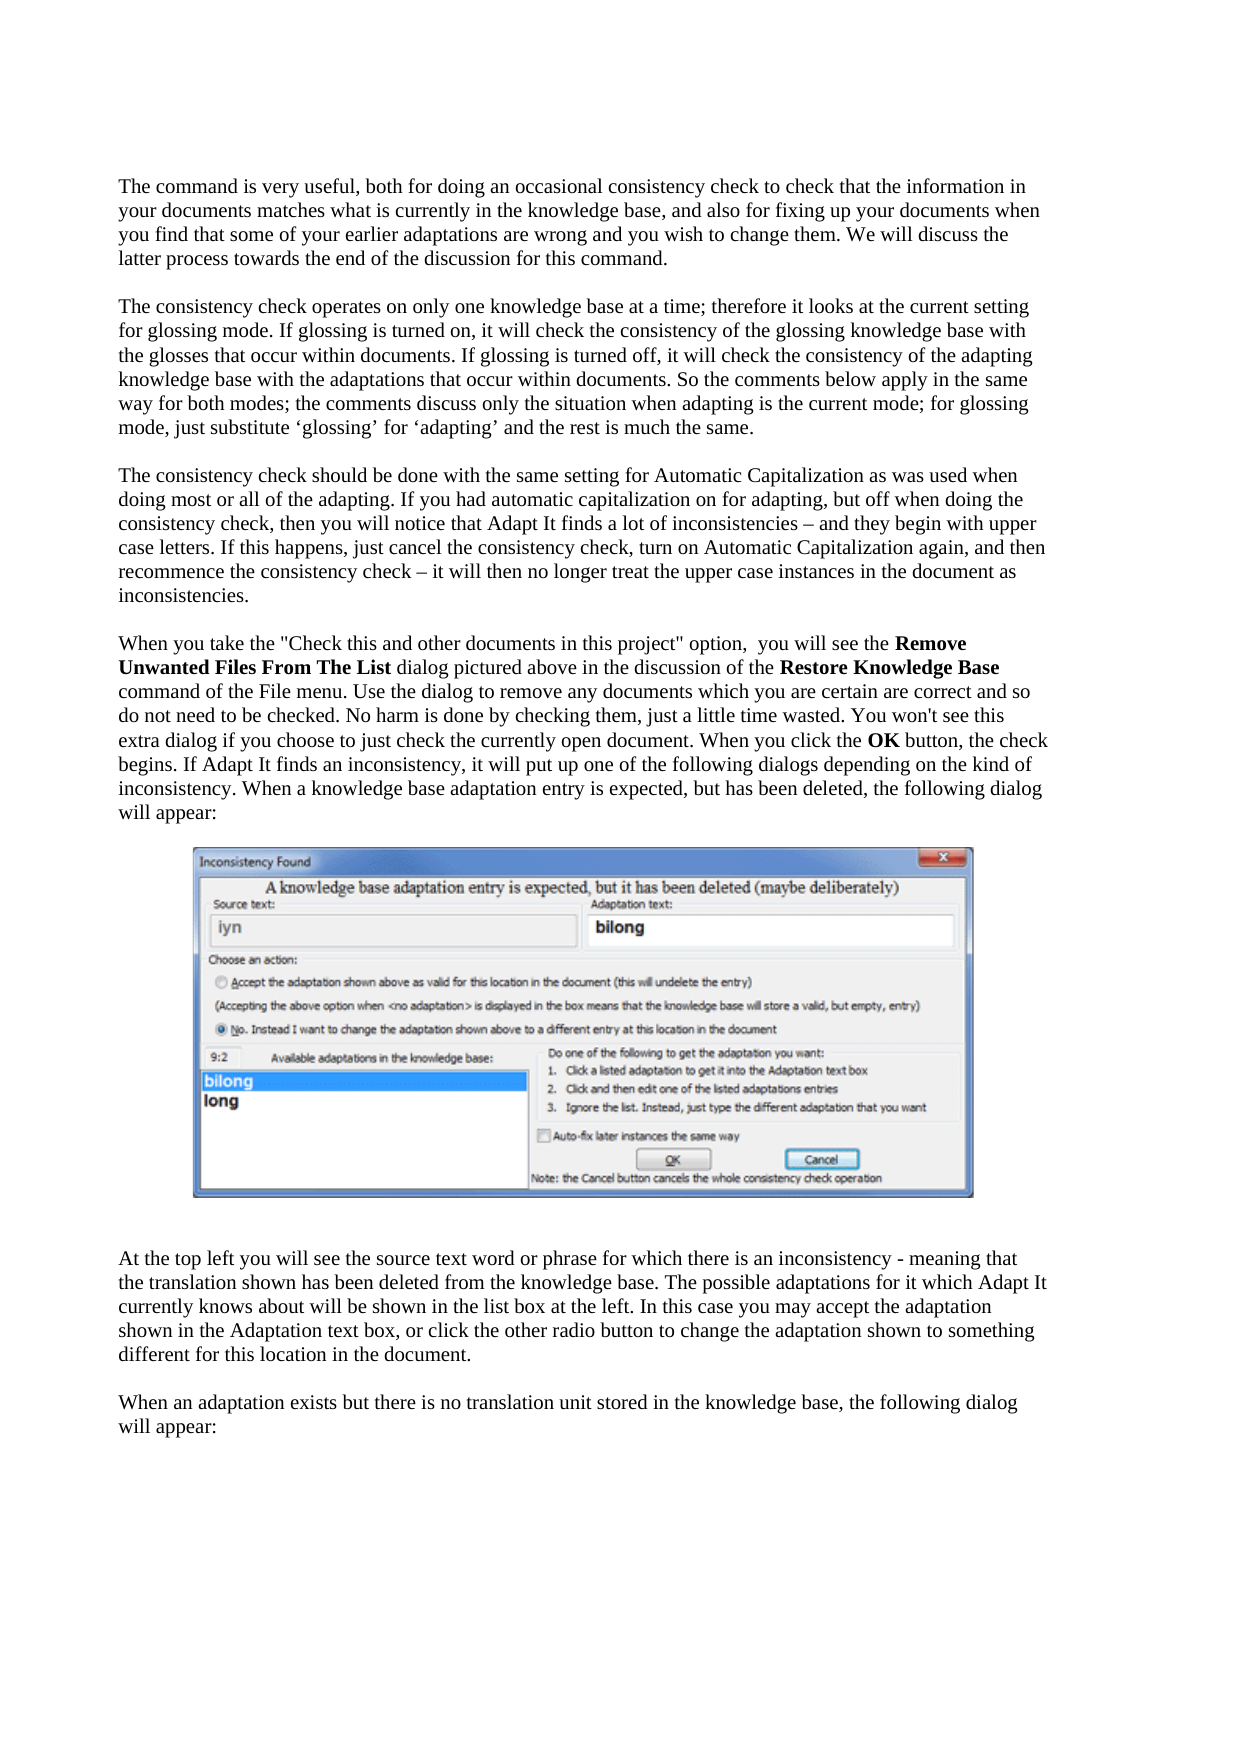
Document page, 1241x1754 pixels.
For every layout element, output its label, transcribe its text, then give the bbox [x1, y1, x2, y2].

picture [192, 847, 974, 1198]
text The consistency check operates on only one knowledge base at a time; therefore it looks at the current setting for glossing mode. If glossing is turned on, it will check the consistency of the glossing knowledge base with the glosses that occur within documents. If glossing is turned off, it will check the consistency of the adapting knowledge base with the adaptations that occur within documents. So the comments below apply in the same way for both modes; the comments discuss only the situation when adapting is the current mode; for glossing mode, just substitute ‘glossing’ for ‘adapting’ and the rest is much the same. [118, 294, 1048, 439]
text The command is very useful, both for doing an occasional consistency check to check that the information in your documents matches what is currently in the knowledge base, and also for fixing up your documents when you find that some of your earlier adaptations are wrong and you wish to change them. We will discuss the latter process towards the end of the discussion for this command. [118, 174, 1048, 270]
text At the top left you will see the source text word or phrase for which there is an inconsistency - meaning that the translation shown has been deleted from the knowledge base. The possible adaptations for it which Adapt It currently knows about will be shown in the list box at the left. In this case you may accept the adaptation shown in the Adaptation text box, or click the other radio button to change the adaptation shown to something different for this location in the document. [118, 1246, 1048, 1366]
text When an adaptation exists but there is no translation unit stored in the knowledge base, the following dialog will appear: [118, 1390, 1048, 1438]
text The consistency check should be done with the same setting for Automatic Capitalization as was used when doing most or all of the adapting. If you had automatic capitalization on for adapting, but off when doing the consistency check, then you will notice that Adapt It finds a lot of inconsistencies – and they begin with upper case letters. If this happens, just cancel the consistency check, turn on Automatic Capitalization again, and then recommence the consistency check – it will then no longer treat the upper case instances in the document as inconsistencies. [118, 463, 1048, 607]
text When you take the "Check this and other documents in this project" option, you will see the Remove Unwanted Files From The List dialog pictured above in the discussion of the Restore Knowledge Base command of the File menu. Use the dialog to remove any documents which you are certain are correct and so do not need to be checked. No harm is done by checking them, just a little time wasted. You won't see this extra dialog if you choose to just check the currently open document. When you click the OK button, the check begins. If Adapt It finds an inconsistency, it will put up one of the following dialogs depending on the kind of inconsistency. When a knowledge base adaptation entry is expected, but has been deleted, the following dialog will appear: [118, 631, 1048, 824]
